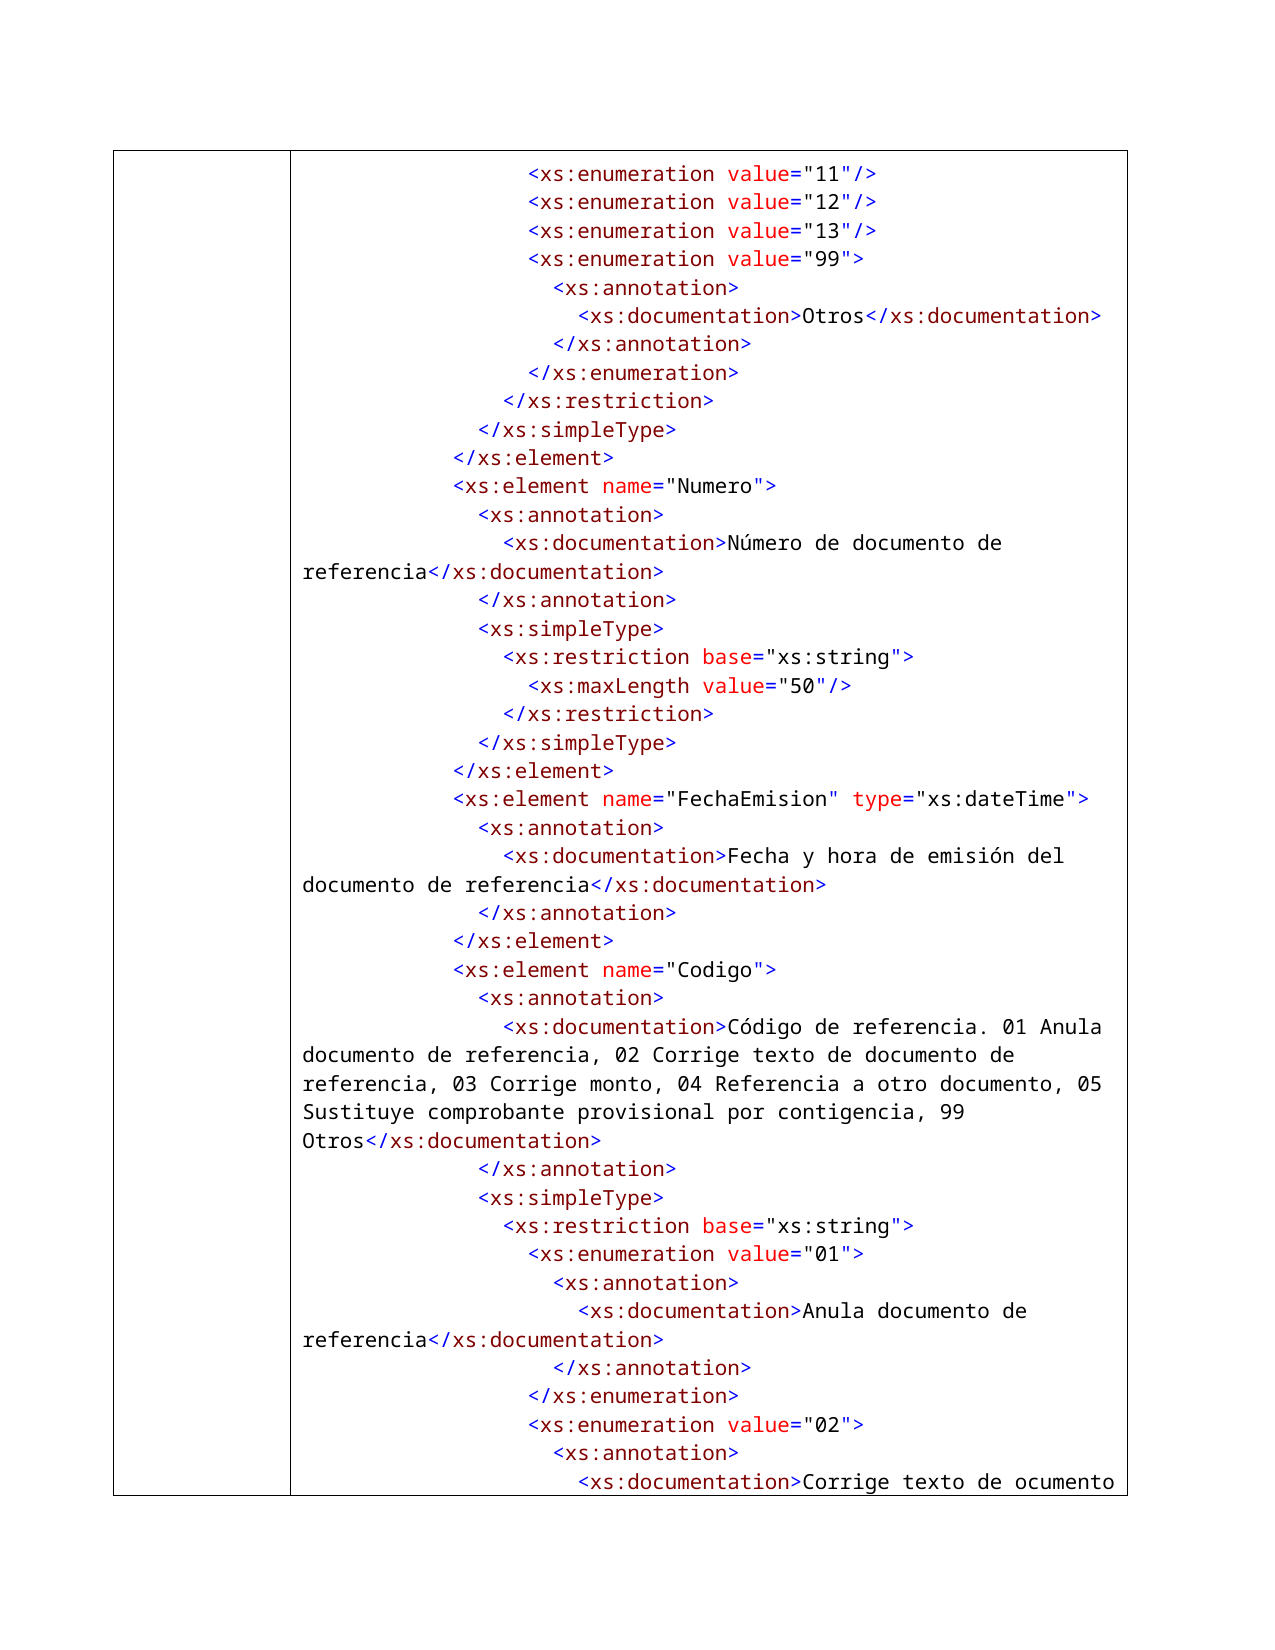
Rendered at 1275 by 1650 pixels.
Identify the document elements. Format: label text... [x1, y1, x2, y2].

table_cell <xs:enumeration value="11"/> <xs:enumeration value="12"/> <xs:enumeration value="13"/> <xs:enumeration value="99"> <xs:annotation> <xs:documentation>Otros</xs:documentation> </xs:annotation> </xs:enumeration> </xs:restriction> </xs:simpleType> </xs:element> <xs:element name="Numero"> <xs:annotation> <xs:documentation>Número de documento de referencia</xs:documentation> </xs:annotation> <xs:simpleType> <xs:restriction base="xs:string"> <xs:maxLength value="50"/> </xs:restriction> </xs:simpleType> </xs:element> <xs:element name="FechaEmision" type="xs:dateTime"> <xs:annotation> <xs:documentation>Fecha y hora de emisión del documento de referencia</xs:documentation> </xs:annotation> </xs:element> <xs:element name="Codigo"> <xs:annotation> <xs:documentation>Código de referencia. 01 Anula documento de referencia, 02 Corrige texto de documento de referencia, 03 Corrige monto, 04 Referencia a otro documento, 05 Sustituye comprobante provisional por contigencia, 99 Otros</xs:documentation> </xs:annotation> <xs:simpleType> <xs:restriction base="xs:string"> <xs:enumeration value="01"> <xs:annotation> <xs:documentation>Anula documento de referencia</xs:documentation> </xs:annotation> </xs:enumeration> <xs:enumeration value="02"> <xs:annotation> <xs:documentation>Corrige texto de ocumento [291, 151, 1127, 1495]
table_cell [114, 151, 290, 1495]
